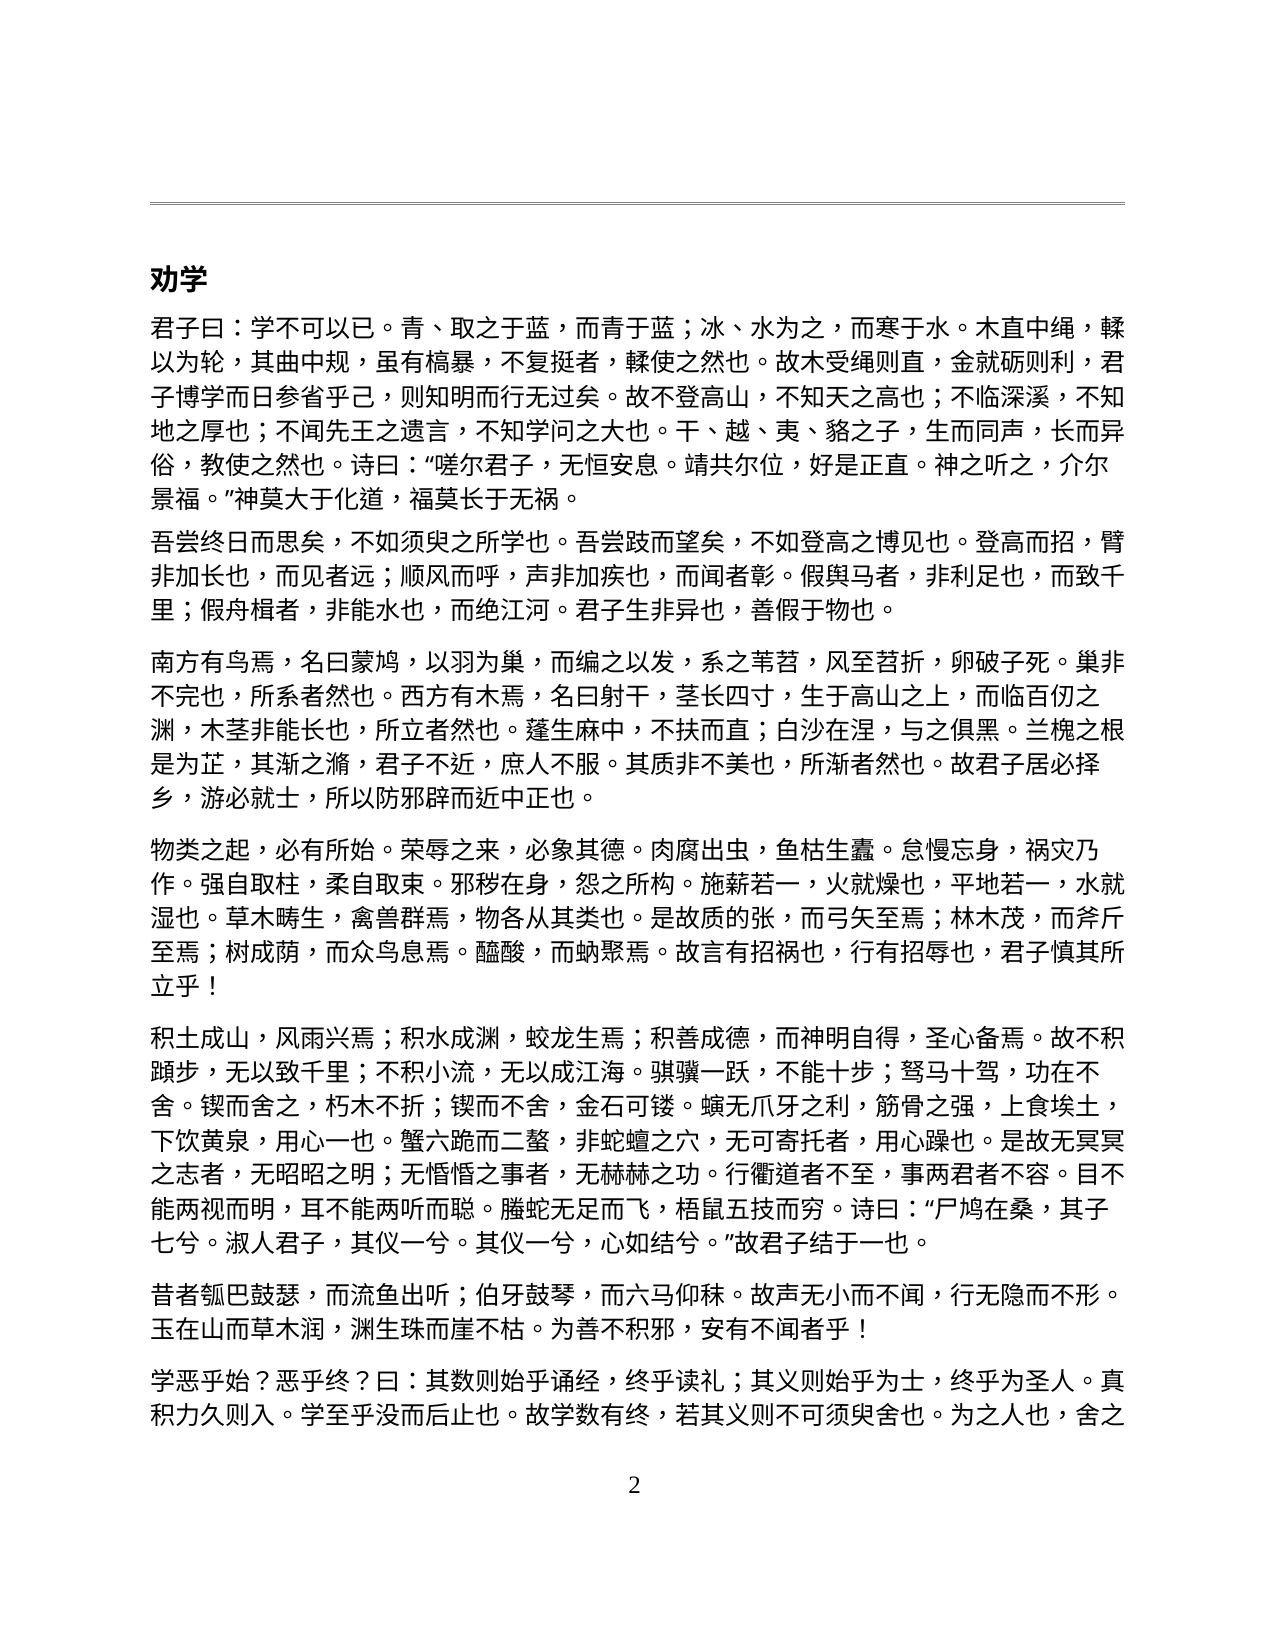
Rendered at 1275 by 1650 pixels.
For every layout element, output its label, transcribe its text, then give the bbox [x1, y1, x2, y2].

text 物类之起，必有所始。荣辱之来，必象其德。肉腐出虫，鱼枯生蠹。怠慢忘身，祸灾乃作。强自取柱，柔自取束。邪秽在身，怨之所构。施薪若一，火就燥也，平地若一，水就湿也。草木畴生，禽兽群焉，物各从其类也。是故质的张，而弓矢至焉；林木茂，而斧斤至焉；树成荫，而众鸟息焉。醯酸，而蚋聚焉。故言有招祸也，行有招辱也，君子慎其所立乎！ [150, 833, 1125, 1003]
text 南方有鸟焉，名曰蒙鸠，以羽为巢，而编之以发，系之苇苕，风至苕折，卵破子死。巢非不完也，所系者然也。西方有木焉，名曰射干，茎长四寸，生于高山之上，而临百仞之渊，木茎非能长也，所立者然也。蓬生麻中，不扶而直；白沙在涅，与之俱黑。兰槐之根是为芷，其渐之滫，君子不近，庶人不服。其质非不美也，所渐者然也。故君子居必择乡，游必就士，所以防邪辟而近中正也。 [150, 644, 1125, 815]
text 积土成山，风雨兴焉；积水成渊，蛟龙生焉；积善成德，而神明自得，圣心备焉。故不积蹞步，无以致千里；不积小流，无以成江海。骐骥一跃，不能十步；驽马十驾，功在不舍。锲而舍之，朽木不折；锲而不舍，金石可镂。螾无爪牙之利，筋骨之强，上食埃土，下饮黄泉，用心一也。蟹六跪而二螯，非蛇蟺之穴，无可寄托者，用心躁也。是故无冥冥之志者，无昭昭之明；无惛惛之事者，无赫赫之功。行衢道者不至，事两君者不容。目不能两视而明，耳不能两听而聪。螣蛇无足而飞，梧鼠五技而穷。诗曰：“尸鸠在桑，其子七兮。淑人君子，其仪一兮。其仪一兮，心如结兮。”故君子结于一也。 [150, 1021, 1125, 1259]
text 昔者瓠巴鼓瑟，而流鱼出听；伯牙鼓琴，而六马仰秣。故声无小而不闻，行无隐而不形。玉在山而草木润，渊生珠而崖不枯。为善不积邪，安有不闻者乎！ [150, 1277, 1125, 1345]
text 吾尝终日而思矣，不如须臾之所学也。吾尝跂而望矣，不如登高之博见也。登高而招，臂非加长也，而见者远；顺风而呼，声非加疾也，而闻者彰。假舆马者，非利足也，而致千里；假舟楫者，非能水也，而绝江河。君子生非异也，善假于物也。 [150, 524, 1125, 627]
text 学恶乎始？恶乎终？曰：其数则始乎诵经，终乎读礼；其义则始乎为士，终乎为圣人。真积力久则入。学至乎没而后止也。故学数有终，若其义则不可须臾舍也。为之人也，舍之 [150, 1363, 1125, 1431]
subtitle 劝学 [150, 259, 1125, 298]
text 君子曰：学不可以已。青、取之于蓝，而青于蓝；冰、水为之，而寒于水。木直中绳，輮以为轮，其曲中规，虽有槁暴，不复挺者，輮使之然也。故木受绳则直，金就砺则利，君子博学而日参省乎己，则知明而行无过矣。故不登高山，不知天之高也；不临深溪，不知地之厚也；不闻先王之遗言，不知学问之大也。干、越、夷、貉之子，生而同声，长而异俗，教使之然也。诗曰：“嗟尔君子，无恒安息。靖共尔位，好是正直。神之听之，介尔景福。”神莫大于化道，福莫长于无祸。 [150, 311, 1125, 515]
